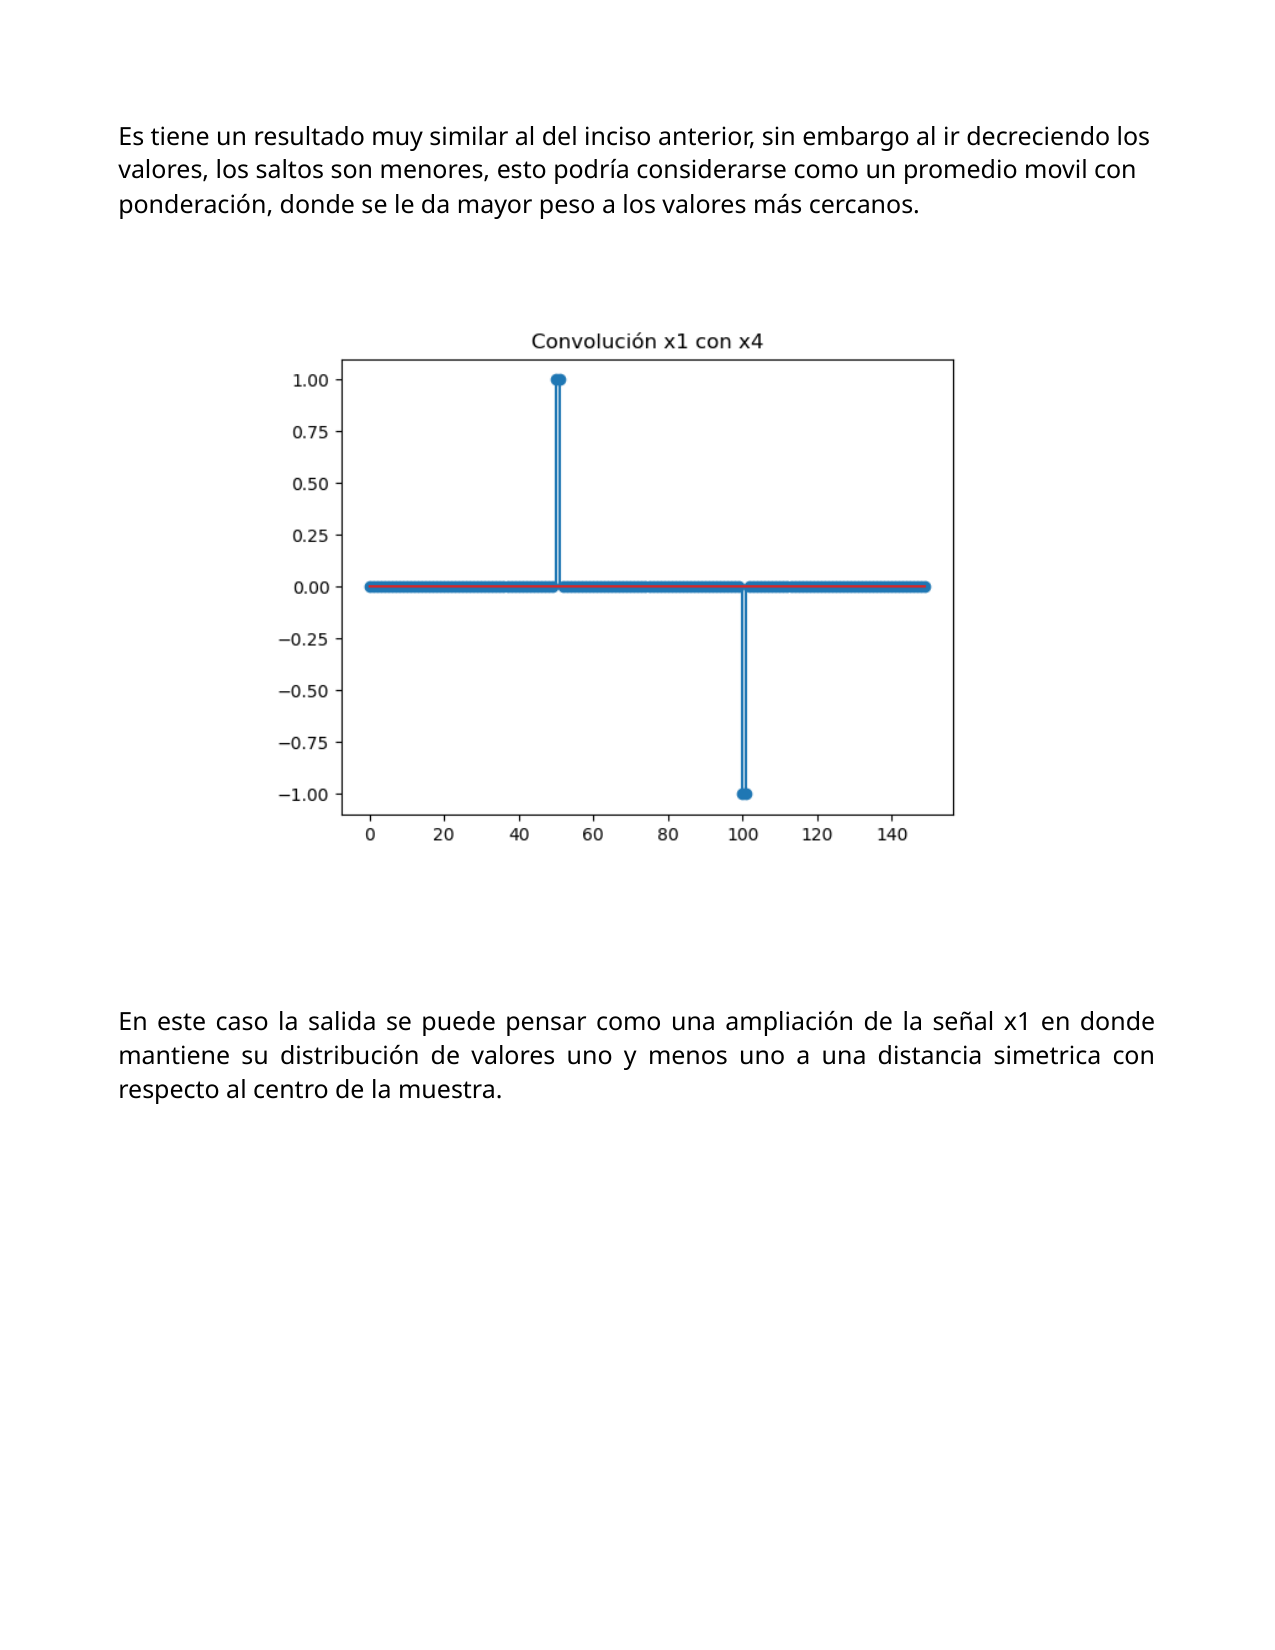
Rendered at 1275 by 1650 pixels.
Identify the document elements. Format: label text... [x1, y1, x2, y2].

text Es tiene un resultado muy similar al del inciso anterior, sin embargo al ir decreciendo los valores, los saltos son menores, esto podría considerarse como un promedio movil con ponderación, donde se le da mayor peso a los valores más cercanos. [118, 118, 1157, 220]
picture [243, 288, 1032, 880]
text En este caso la salida se puede pensar como una ampliación de la señal x1 en donde mantiene su distribución de valores uno y menos uno a una distancia simetrica con respecto al centro de la muestra. [118, 1004, 1157, 1106]
